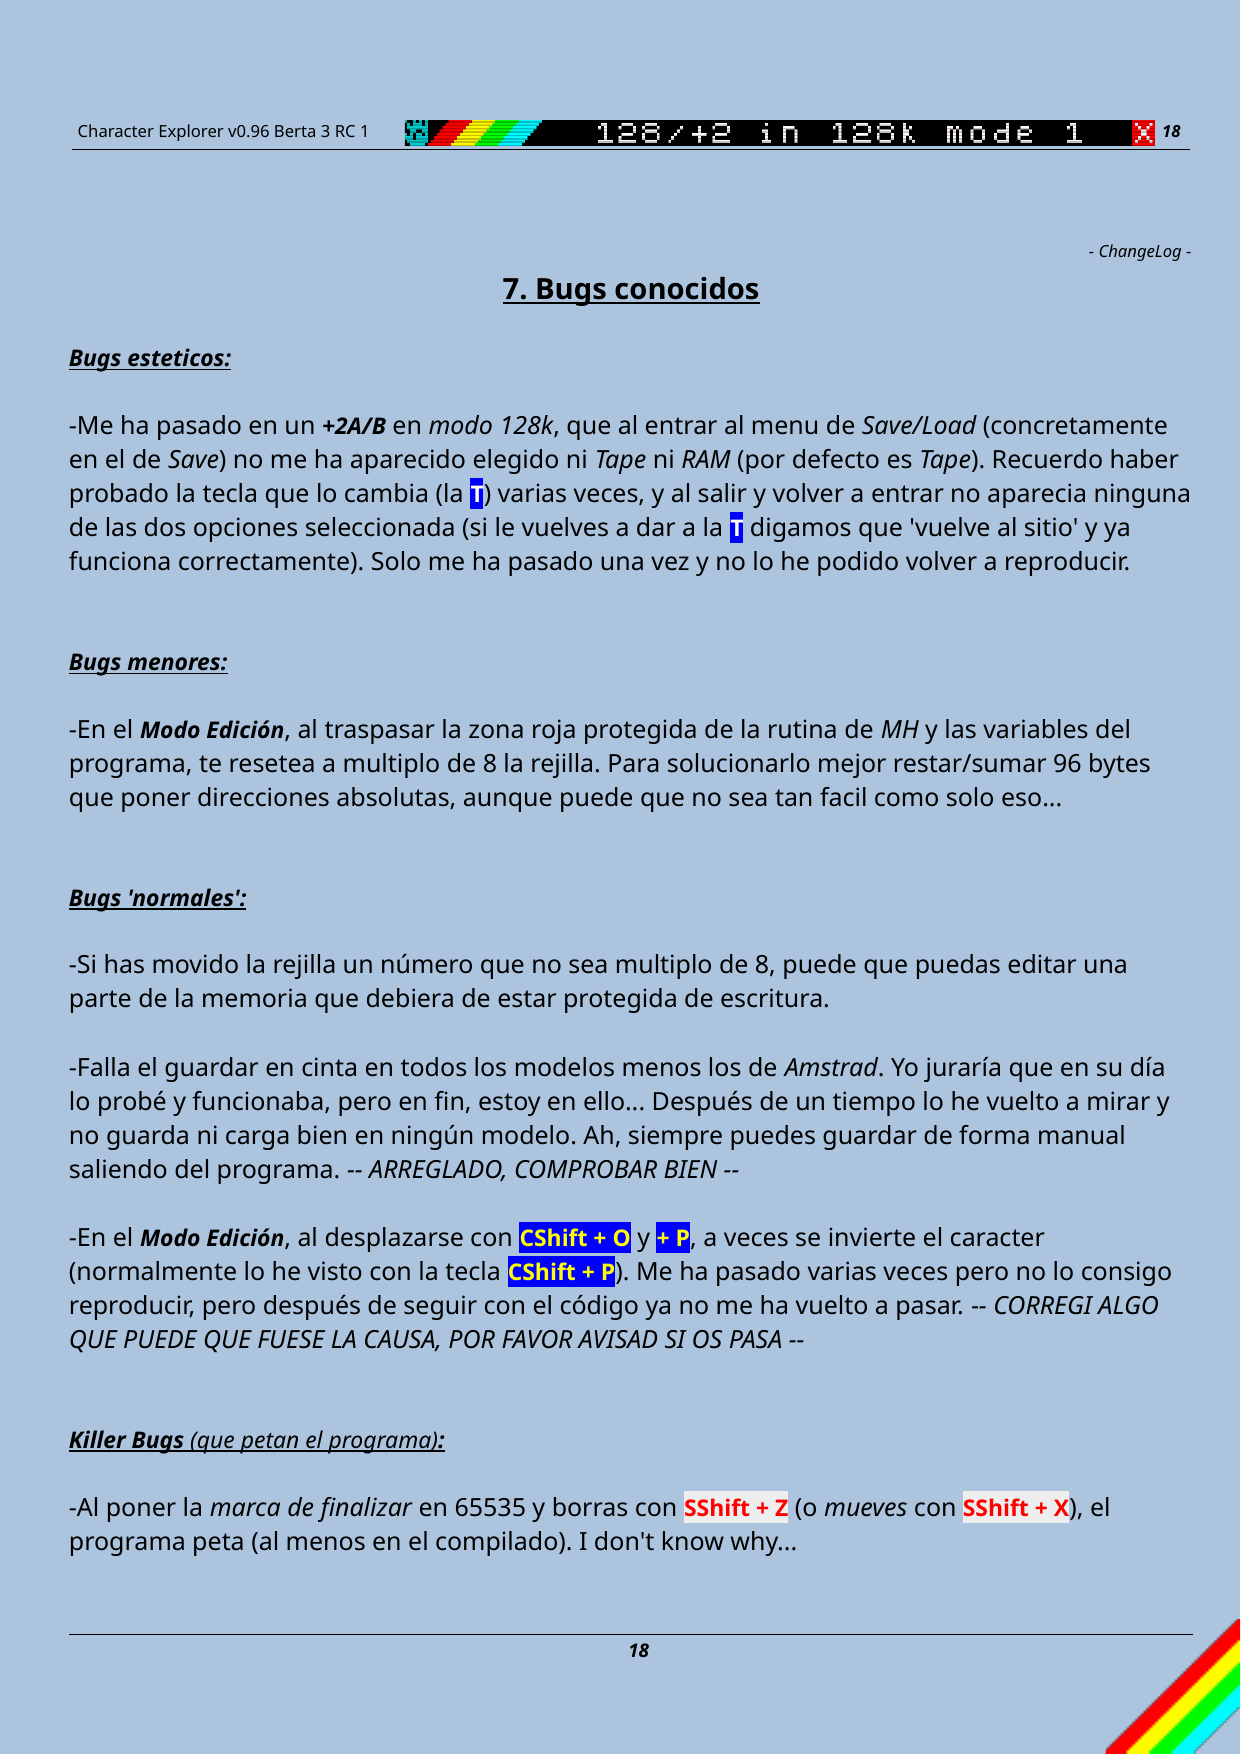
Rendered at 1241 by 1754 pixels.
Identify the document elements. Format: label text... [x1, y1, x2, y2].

text Bugs menores: [69, 646, 1193, 677]
text Killer Bugs (que petan el programa): [69, 1424, 1193, 1455]
text -Falla el guardar en cinta en todos los modelos menos los de Amstrad. Yo juraría que en su día lo probé y funcionaba, pero en fin, estoy en ello... Después de un tiempo lo he vuelto a mirar y no guarda ni carga bien en ningún modelo. Ah, siempre puedes guardar de forma manual saliendo del programa. -- ARREGLADO, COMPROBAR BIEN -- [69, 1049, 1193, 1185]
text - ChangeLog - [69, 240, 1193, 263]
text Bugs 'normales': [69, 882, 1193, 913]
text -Me ha pasado en un +2A/B en modo 128k, que al entrar al menu de Save/Load (concretamente en el de Save) no me ha aparecido elegido ni Tape ni RAM (por defecto es Tape). Recuerdo haber probado la tecla que lo cambia (la T) varias veces, y al salir y volver a entrar no aparecia ninguna de las dos opciones seleccionada (si le vuelves a dar a la T digamos que 'vuelve al sitio' y ya funciona correctamente). Solo me ha pasado una vez y no lo he podido volver a reproducir. [69, 408, 1193, 578]
picture [1105, 1619, 1241, 1754]
text -Si has movido la rejilla un número que no sea multiplo de 8, puede que puedas editar una parte de la memoria que debiera de estar protegida de escritura. [69, 947, 1193, 1015]
picture [404, 120, 1155, 146]
text Bugs esteticos: [69, 342, 1193, 373]
text -En el Modo Edición, al desplazarse con CShift + O y + P, a veces se invierte el caracter (normalmente lo he visto con la tecla CShift + P). Me ha pasado varias veces pero no lo consigo reproducir, pero después de seguir con el código ya no me ha vuelto a pasar. -- CORREGI ALGO QUE PUEDE QUE FUESE LA CAUSA, POR FAVOR AVISAD SI OS PASA -- [69, 1219, 1193, 1356]
text 7. Bugs conocidos [69, 268, 1193, 308]
text -En el Modo Edición, al traspasar la zona roja protegida de la rutina de MH y las variables del programa, te resetea a multiplo de 8 la rejilla. Para solucionarlo mejor restar/sumar 96 bytes que poner direcciones absolutas, aunque puede que no sea tan facil como solo eso... [69, 711, 1193, 813]
text -Al poner la marca de finalizar en 65535 y borras con SShift + Z (o mueves con SShift + X), el programa peta (al menos en el compilado). I don't know why... [69, 1489, 1193, 1557]
